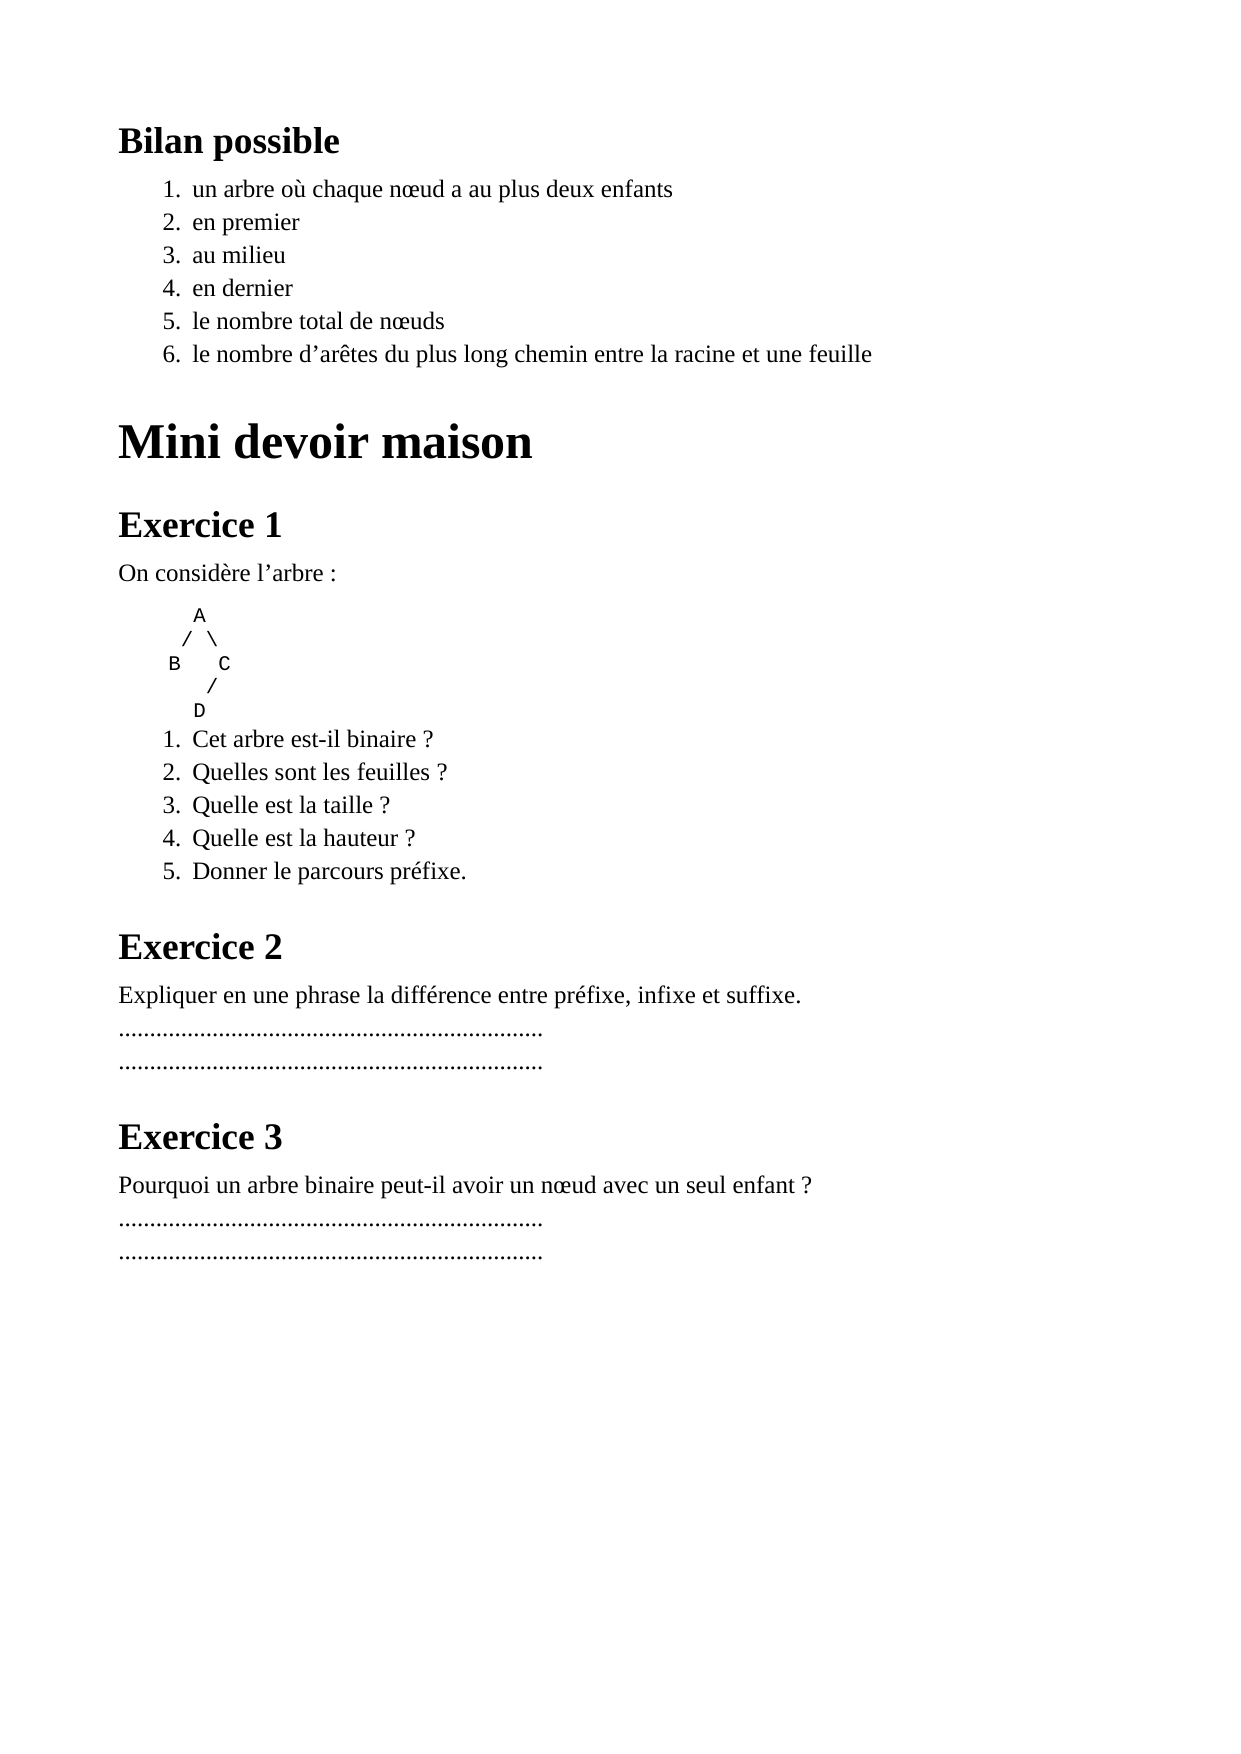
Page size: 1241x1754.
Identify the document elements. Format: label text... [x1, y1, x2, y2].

list en dernier [162, 273, 1122, 302]
list Quelle est la hauteur ? [162, 823, 1122, 852]
subtitle Bilan possible [118, 118, 1122, 161]
text On considère l’arbre : [118, 558, 1122, 587]
list en premier [162, 207, 1122, 236]
subtitle Exercice 2 [118, 924, 1122, 967]
subtitle Exercice 1 [118, 502, 1122, 545]
list Quelle est la taille ? [162, 790, 1122, 818]
list un arbre où chaque nœud a au plus deux enfants [162, 174, 1122, 202]
text B C [118, 653, 1122, 676]
list au milieu [162, 240, 1122, 268]
subtitle Exercice 3 [118, 1114, 1122, 1157]
list le nombre total de nœuds [162, 306, 1122, 334]
subtitle Mini devoir maison [118, 411, 1122, 469]
text / \ [118, 629, 1122, 653]
list Donner le parcours préfixe. [162, 856, 1122, 884]
list Cet arbre est-il binaire ? [162, 724, 1122, 752]
text D [118, 700, 1122, 724]
list le nombre d’arêtes du plus long chemin entre la racine et une feuille [162, 339, 1122, 368]
text Pourquoi un arbre binaire peut-il avoir un nœud avec un seul enfant ? .................................................................... .................................................................... [118, 1170, 1122, 1265]
text A [118, 606, 1122, 629]
text / [118, 676, 1122, 700]
list Quelles sont les feuilles ? [162, 757, 1122, 786]
text Expliquer en une phrase la différence entre préfixe, infixe et suffixe. .................................................................... .................................................................... [118, 980, 1122, 1075]
